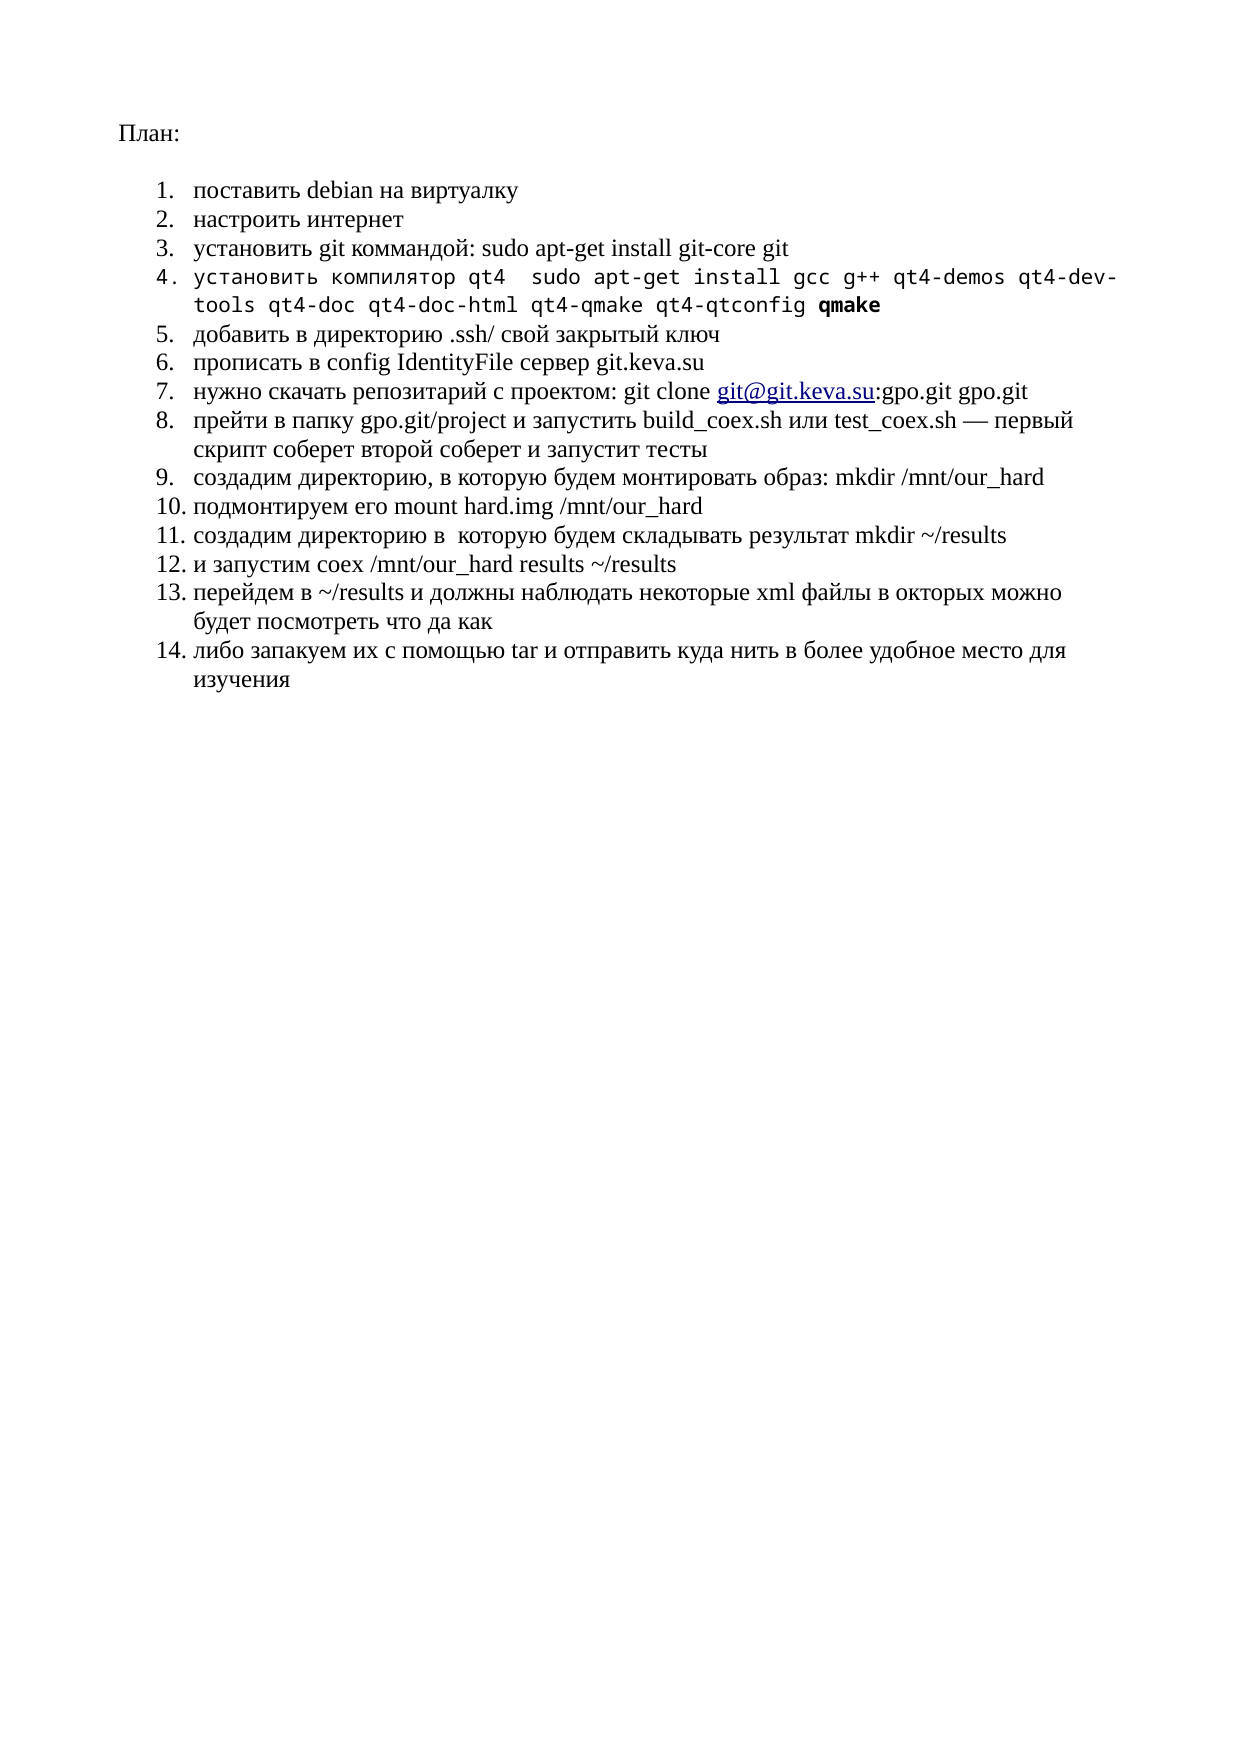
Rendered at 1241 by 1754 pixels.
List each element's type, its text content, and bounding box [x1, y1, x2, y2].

list прейти в папку gpo.git/project и запустить build_coex.sh или test_coex.sh — первый скрипт соберет второй соберет и запустит тесты [156, 405, 1122, 462]
list и запустим coex /mnt/our_hard results ~/results [156, 549, 1122, 577]
list создадим директорию в которую будем складывать результат mkdir ~/results [156, 520, 1122, 549]
list прописать в config IdentityFile сервер git.keva.su [156, 347, 1122, 376]
list настроить интернет [156, 204, 1122, 233]
list либо запакуем их с помощью tar и отправить куда нить в более удобное место для изучения [156, 635, 1122, 692]
list установить компилятор qt4 sudo apt-get install gcc g++ qt4-demos qt4-dev-tools qt4-doc qt4-doc-html qt4-qmake qt4-qtconfig qmake [156, 262, 1122, 319]
list установить git коммандой: sudo apt-get install git-core git [156, 233, 1122, 262]
list подмонтируем его mount hard.img /mnt/our_hard [156, 491, 1122, 520]
text План: [118, 118, 1122, 147]
list нужно скачать репозитарий с проектом: git clone git@git.keva.su:gpo.git gpo.git [156, 376, 1122, 405]
list поставить debian на виртуалку [156, 176, 1122, 204]
list добавить в директорию .ssh/ свой закрытый ключ [156, 319, 1122, 347]
list перейдем в ~/results и должны наблюдать некоторые xml файлы в окторых можно будет посмотреть что да как [156, 577, 1122, 635]
list создадим директорию, в которую будем монтировать образ: mkdir /mnt/our_hard [156, 462, 1122, 491]
